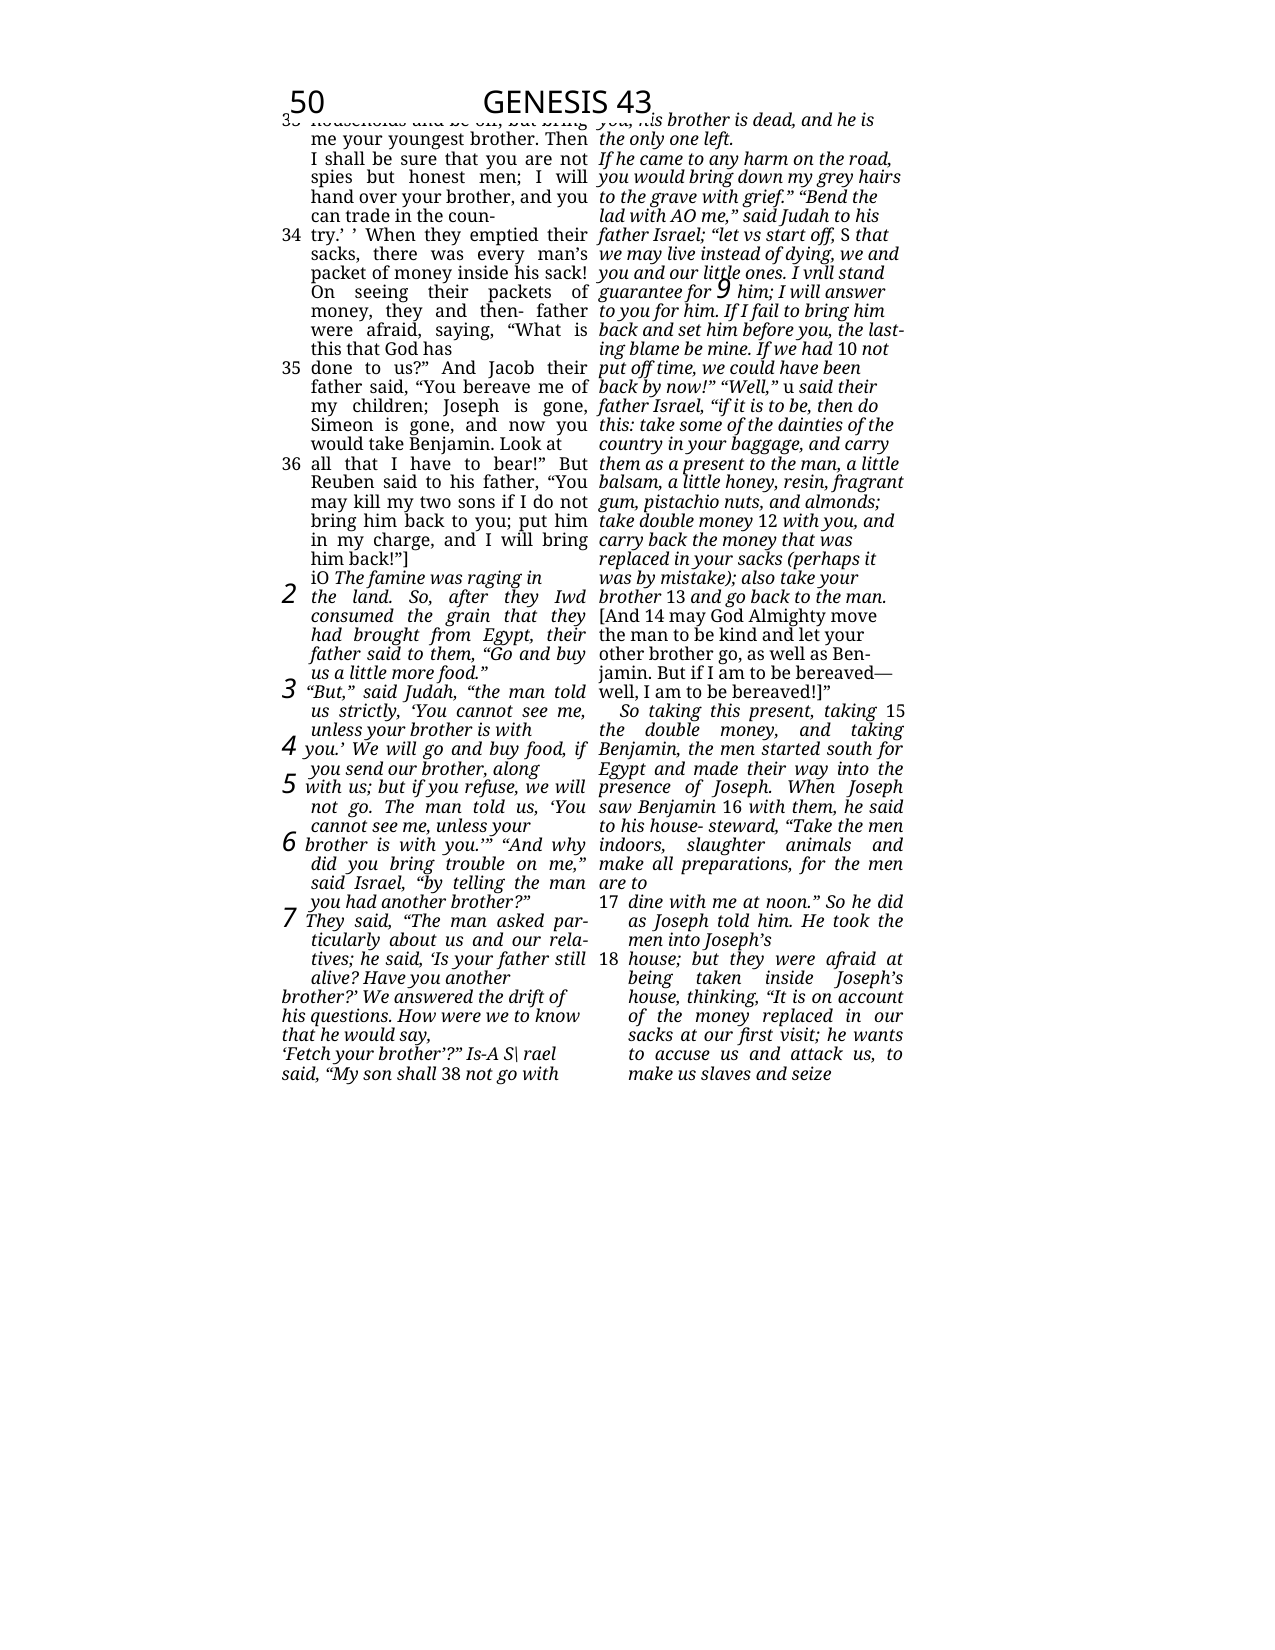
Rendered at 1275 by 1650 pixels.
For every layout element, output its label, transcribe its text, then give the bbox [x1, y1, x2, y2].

list households and be off; but bring me your youngest brother. Then I shall be sure that you are not spies but honest men; I will hand over your brother, and you can trade in the coun- [281, 112, 588, 226]
text iO The famine was raging in [311, 569, 588, 588]
list dine with me at noon.” So he did as Joseph told him. He took the men into Joseph’s [599, 893, 906, 950]
list house; but they were afraid at being taken inside Joseph’s house, thinking, “It is on ac­count of the money replaced in our sacks at our first visit; he wants to accuse us and attack us, to make us slaves and seize [599, 950, 906, 1084]
text ‘Fetch your brother’?” Is-A S\ rael said, “My son shall 38 not go with you; his brother is dead, and he is the only one left. [599, 112, 906, 150]
list done to us?” And Jacob their father said, “You bereave me of my children; Joseph is gone, Simeon is gone, and now you would take Benjamin. Look at [281, 359, 588, 455]
list brother is with you.’” “And why did you bring trouble on me,” said Israel, “by telling the man you had another brother?” [281, 836, 588, 912]
list with us; but if you refuse, we will not go. The man told us, ‘You cannot see me, unless your [281, 779, 588, 836]
list try.’ ’ When they emptied their sacks, there was every man’s packet of money inside his sack! On seeing their pack­ets of money, they and then- father were afraid, saying, “What is this that God has [281, 226, 588, 359]
text If he came to any harm on the road, you would bring down my grey hairs to the grave with grief.” “Bend the lad with AO me,” said Judah to his father Israel; “let vs start off, S that we may live instead of dy­ing, we and you and our little ones. I vnll stand guarantee for 9 him; I will answer to you for him. If I fail to bring him back and set him before you, the last­ing blame be mine. If we had 10 not put off time, we could have been back by now!” “Well,” u said their father Israel, “if it is to be, then do this: take some of the dainties of the country in your baggage, and carry them as a present to the man, a little bal­sam, a little honey, resin, fra­grant gum, pistachio nuts, and almonds; take double money 12 with you, and carry back the money that was replaced in your sacks (perhaps it was by mis­take); also take your brother 13 and go back to the man. [And 14 may God Almighty move the man to be kind and let your other brother go, as well as Ben­jamin. But if I am to be be­reaved—well, I am to be be­reaved!]” [599, 150, 906, 702]
text ‘Fetch your brother’?” Is-A S\ rael said, “My son shall 38 not go with you; his brother is dead, and he is the only one left. [281, 1046, 588, 1084]
text brother?’ We answered the drift of his questions. How were we to know that he would say, [281, 988, 588, 1046]
list “But,” said Judah, “the man told us strictly, ‘You cannot see me, unless your brother is with [281, 683, 588, 741]
list They said, “The man asked par­ticularly about us and our rela­tives; he said, ‘Is your father still alive? Have you another [281, 912, 588, 988]
list the land. So, after they Iwd consumed the grain that they had brought from Egypt, their father said to them, “Go and buy us a little more food.” [281, 588, 588, 683]
list you.’ We will go and buy food, if you send our brother, along [281, 741, 588, 779]
text So taking this present, taking 15 the double money, and taking Benjamin, the men started south for Egypt and made their way into the presence of Joseph. When Joseph saw Benjamin 16 with them, he said to his house- steward, “Take the men indoors, slaughter animals and make all preparations, for the men are to [599, 702, 906, 893]
list all that I have to bear!” But Reuben said to his father, “You may kill my two sons if I do not bring him back to you; put him in my charge, and I will bring him back!”] [281, 455, 588, 569]
